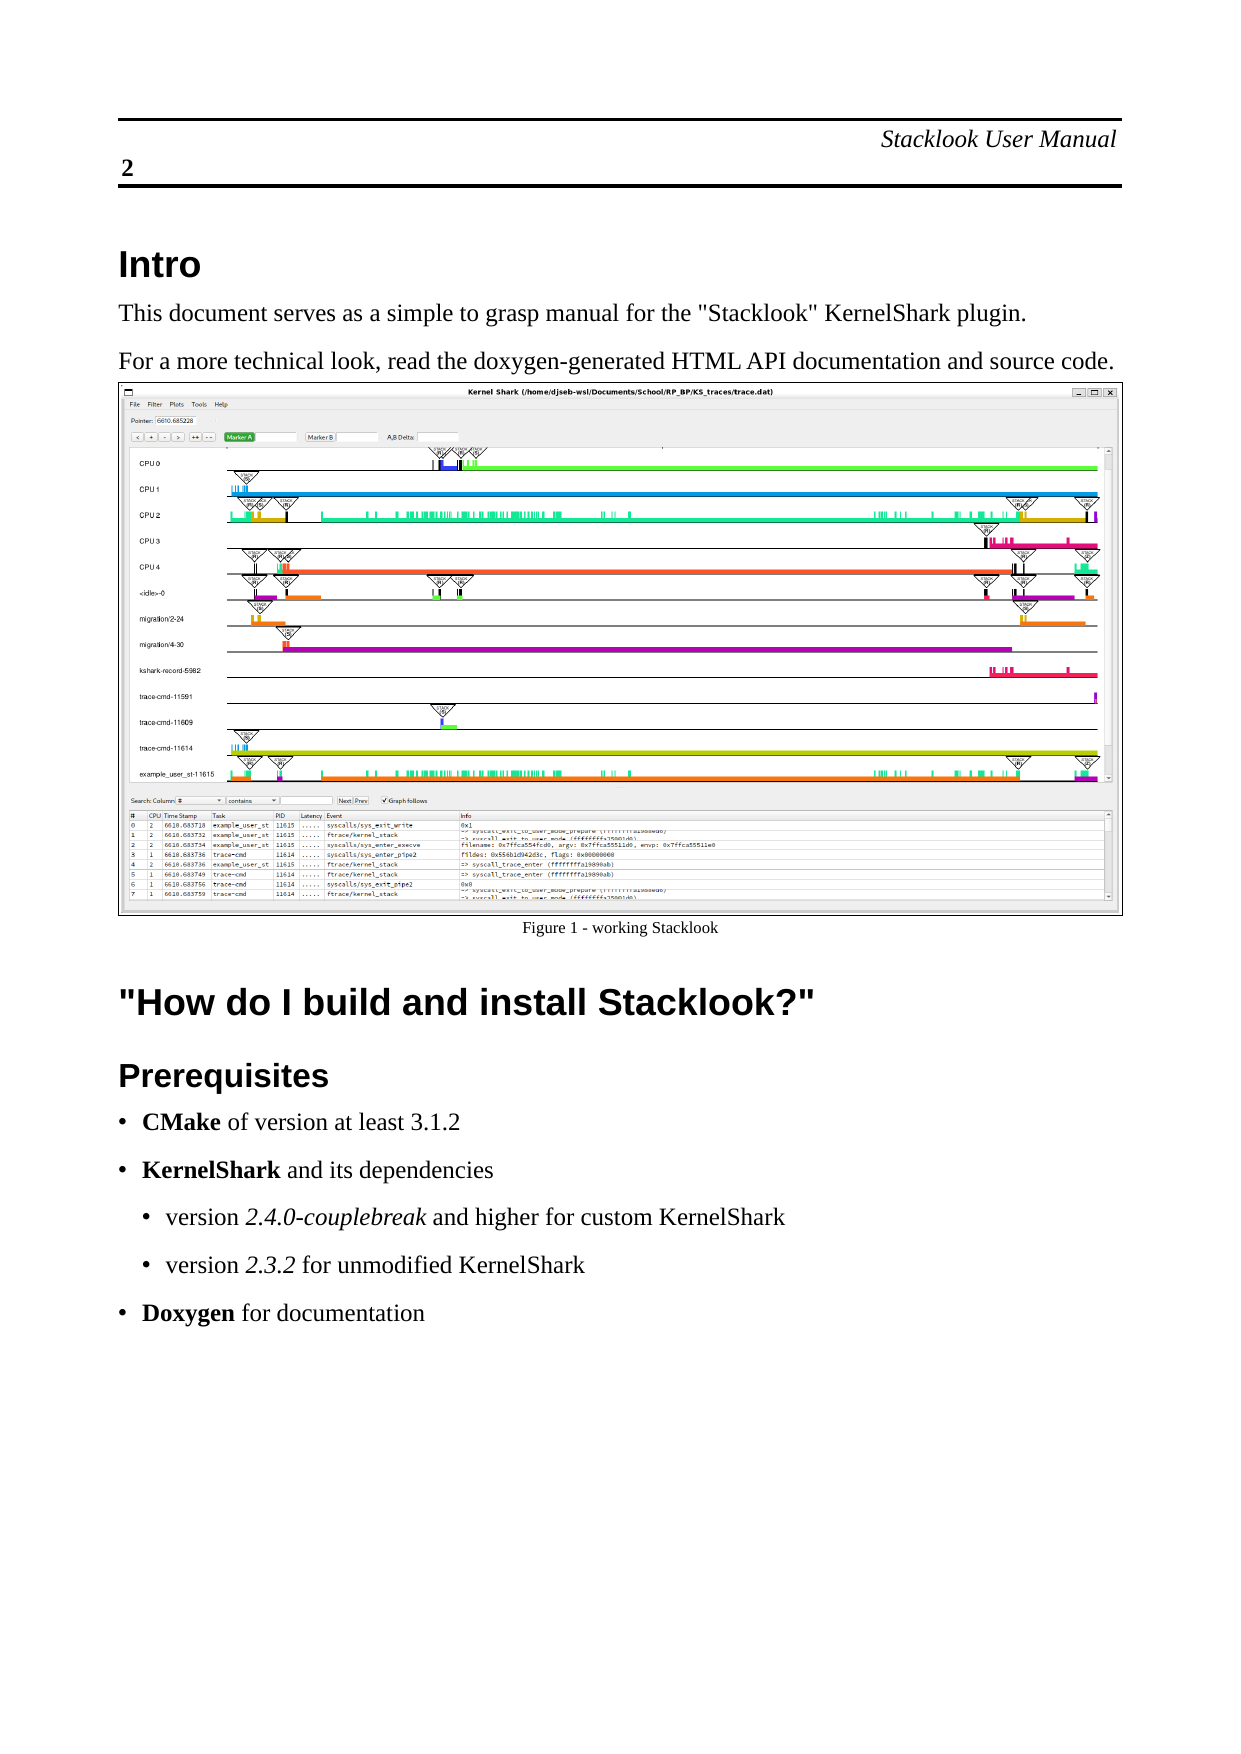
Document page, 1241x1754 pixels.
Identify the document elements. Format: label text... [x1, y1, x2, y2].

picture [121, 385, 1119, 913]
text For a more technical look, read the doxygen-generated HTML API documentation and source code. [118, 345, 1122, 375]
text [119, 383, 1122, 915]
list CMake of version at least 3.1.2 [118, 1107, 1122, 1136]
subtitle Intro [118, 242, 1122, 285]
text [118, 375, 1122, 382]
text This document serves as a simple to grasp manual for the "Stacklook" KernelShark plugin. [118, 298, 1122, 327]
list version 2.4.0-couplebreak and higher for custom KernelShark [142, 1202, 1122, 1231]
text Figure 1 - working Stacklook [118, 916, 1122, 937]
subtitle "How do I build and install Stacklook?" [118, 980, 1122, 1023]
list Doxygen for documentation [118, 1298, 1122, 1326]
list version 2.3.2 for unmodified KernelShark [142, 1250, 1122, 1279]
subtitle Prerequisites [118, 1056, 1122, 1095]
list KernelShark and its dependencies [118, 1155, 1122, 1184]
